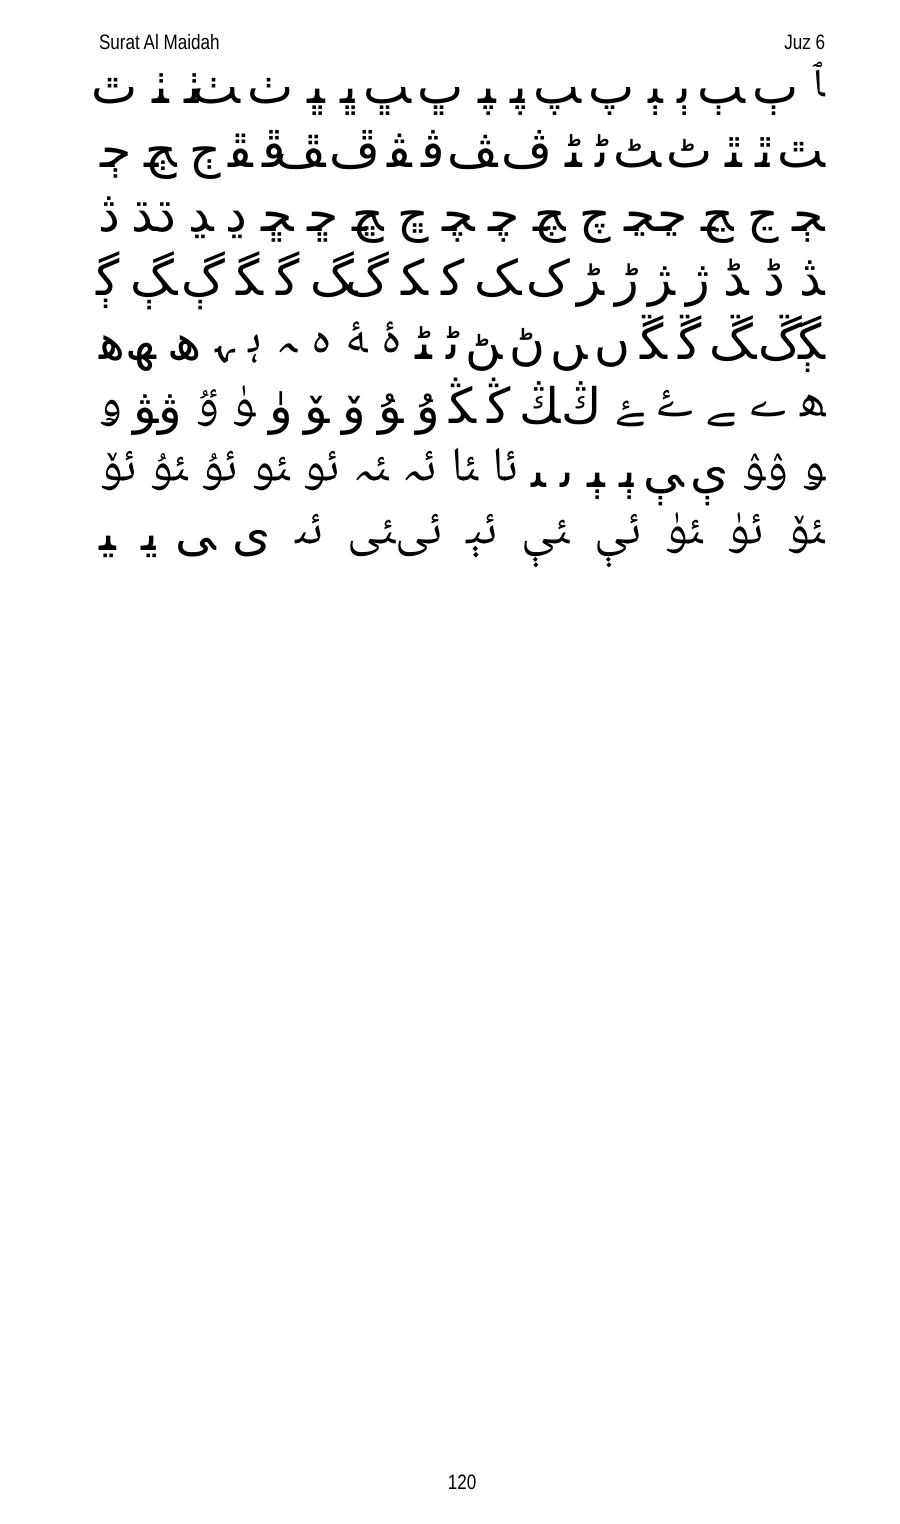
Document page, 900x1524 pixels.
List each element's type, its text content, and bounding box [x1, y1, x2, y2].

text ﭑ ﭒ ﭓ ﭔ ﭕ ﭖ ﭗ ﭘ ﭙ ﭚ ﭛ ﭜ ﭝ ﭞ ﭟﭠ ﭡ ﭢ ﭣ ﭤ ﭥ ﭦ ﭧ ﭨ ﭩ ﭪ ﭫ ﭬ ﭭ ﭮ ﭯﭰ ﭱ ﭲ ﭳ ﭴ ﭵ ﭶ ﭷ ﭸﭹ ﭺ ﭻ ﭼ ﭽ ﭾ ﭿ ﮀ ﮁ ﮂ ﮃ ﮄﮅ ﮆ ﮇ ﮈ ﮉ ﮊ ﮋ ﮌ ﮍ ﮎ ﮏ ﮐ ﮑ ﮒﮓ ﮔ ﮕ ﮖ ﮗ ﮘ ﮙﮚ ﮛ ﮜ ﮝ ﮞ ﮟ ﮠ ﮡ ﮢ ﮣ ﮤ ﮥ ﮦ ﮧ ﮨ ﮩ ﮪ ﮫﮬ ﮭ ﮮ ﮯ ﮰ ﮱ ﯓ ﯔ ﯕ ﯖ ﯗ ﯘ ﯙ ﯚ ﯛ ﯜ ﯝ ﯞﯟ ﯠ ﯡ ﯢﯣ ﯤ ﯥ ﯦ ﯧ ﯨ ﯩ ﯪ ﯫ ﯬ ﯭ ﯮ ﯯ ﯰ ﯱ ﯲ ﯳ ﯴ ﯵ ﯶ ﯷ ﯸ ﯹﯺ ﯻ ﯼ ﯽ ﯾ ﯿ [99, 60, 825, 571]
